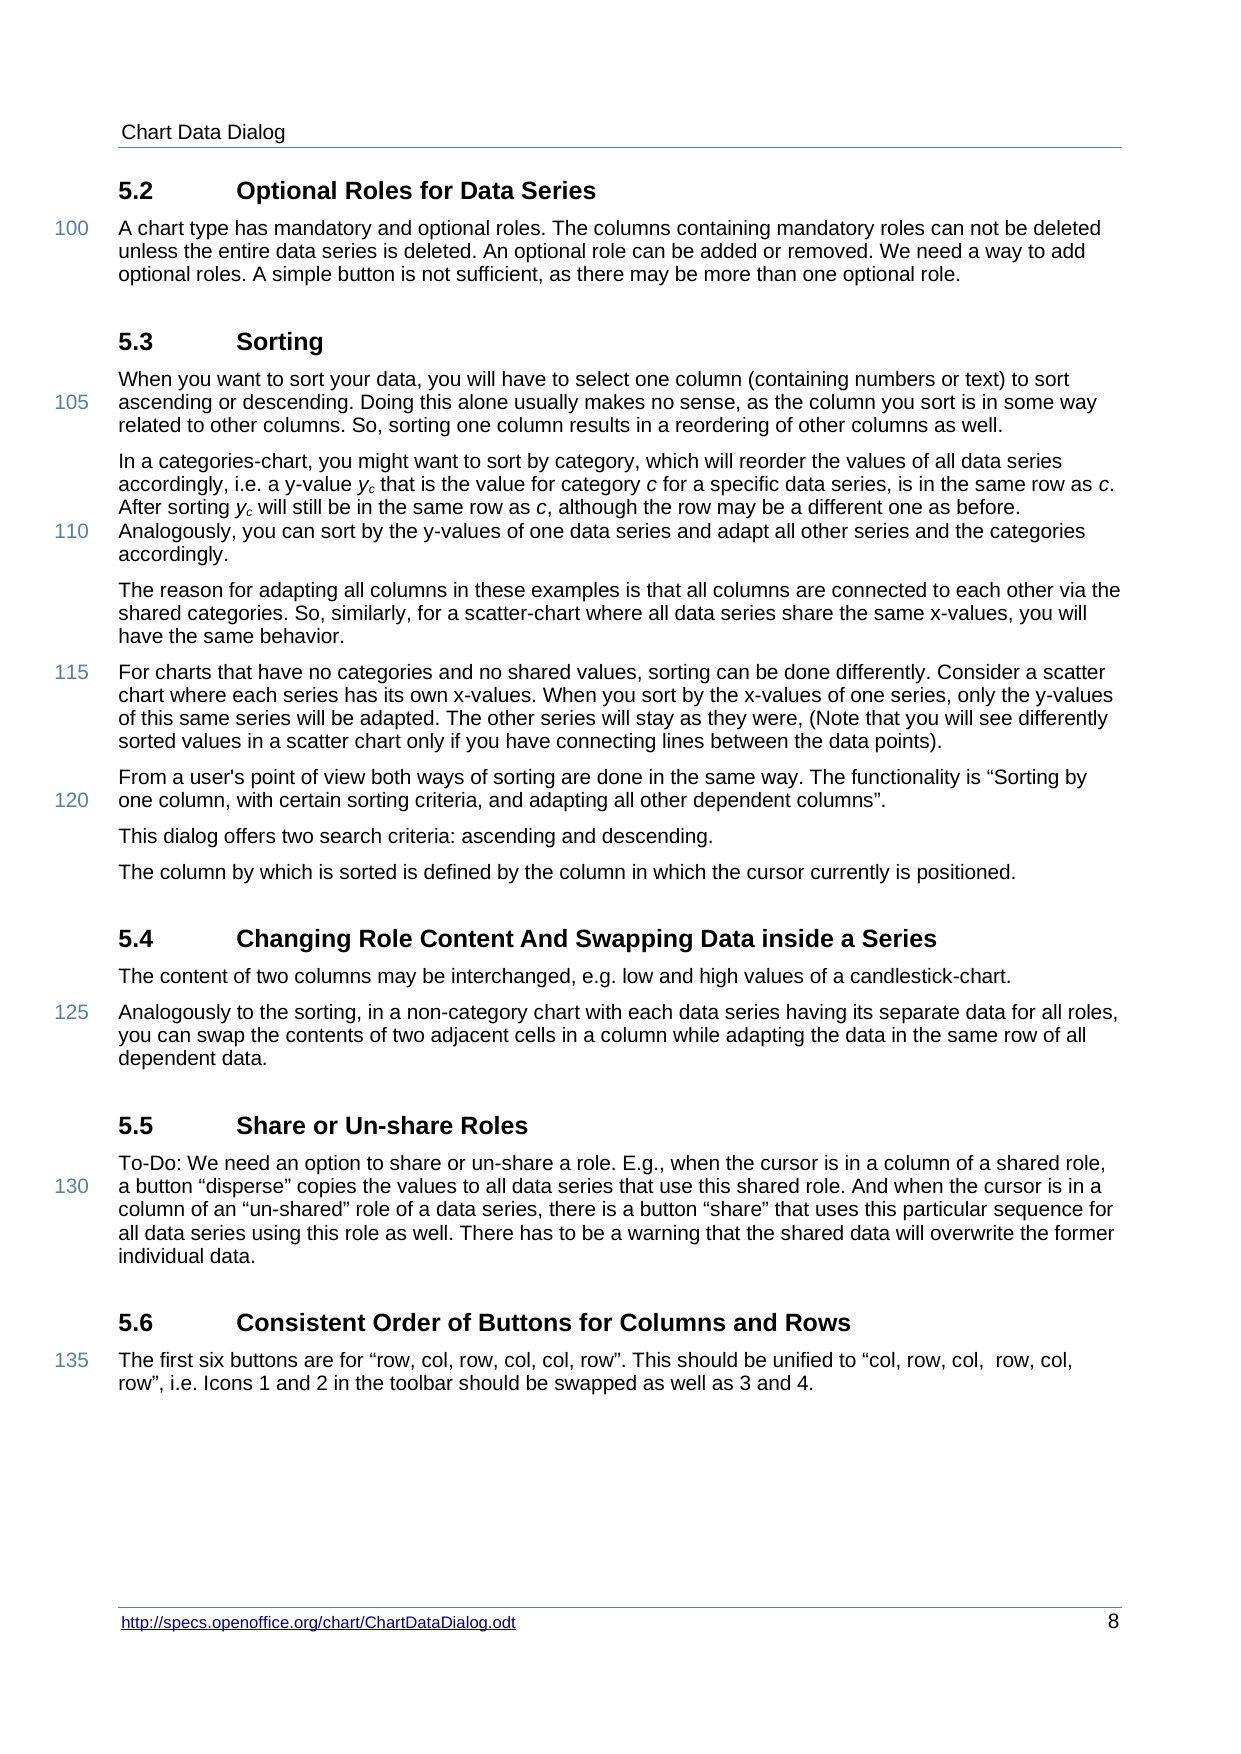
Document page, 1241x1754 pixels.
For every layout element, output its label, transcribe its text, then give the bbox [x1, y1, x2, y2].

text This dialog offers two search criteria: ascending and descending. [118, 825, 1122, 848]
text In a categories-chart, you might want to sort by category, which will reorder the values of all data series accordingly, i.e. a y-value yc that is the value for category c for a specific data series, is in the same row as c. After sorting yc will still be in the same row as c, although the row may be a different one as before. Analogously, you can sort by the y-values of one data series and adapt all other series and the categories accordingly. [118, 449, 1122, 566]
subtitle Consistent Order of Buttons for Columns and Rows [118, 1309, 1122, 1337]
text For charts that have no categories and no shared values, sorting can be done differently. Consider a scatter chart where each series has its own x-values. When you sort by the x-values of one series, only the y-values of this same series will be adapted. The other series will stay as they were, (Note that you will see differently sorted values in a scatter chart only if you have connecting lines between the data points). [118, 660, 1122, 753]
text The first six buttons are for “row, col, row, col, col, row”. This should be unified to “col, row, col, row, col, row”, i.e. Icons 1 and 2 in the toolbar should be swapped as well as 3 and 4. [118, 1349, 1122, 1395]
text The column by which is sorted is defined by the column in which the cursor currently is positioned. [118, 861, 1122, 884]
subtitle Sorting [118, 328, 1122, 356]
subtitle Optional Roles for Data Series [118, 177, 1122, 205]
text Analogously to the sorting, in a non-category chart with each data series having its separate data for all roles, you can swap the contents of two adjacent cells in a column while adapting the data in the same row of all dependent data. [118, 1001, 1122, 1070]
subtitle Share or Un-share Roles [118, 1112, 1122, 1140]
text The content of two columns may be interchanged, e.g. low and high values of a candlestick-chart. [118, 965, 1122, 988]
subtitle Changing Role Content And Swapping Data inside a Series [118, 925, 1122, 953]
text A chart type has mandatory and optional roles. The columns containing mandatory roles can not be deleted unless the entire data series is deleted. An optional role can be added or removed. We need a way to add optional roles. A simple button is not sufficient, as there may be more than one optional role. [118, 217, 1122, 286]
text The reason for adapting all columns in these examples is that all columns are connected to each other via the shared categories. So, similarly, for a scatter-chart where all data series share the same x-values, you will have the same behavior. [118, 578, 1122, 648]
text From a user's point of view both ways of sorting are done in the same way. The functionality is “Sorting by one column, with certain sorting criteria, and adapting all other dependent columns”. [118, 766, 1122, 812]
text When you want to sort your data, you will have to select one column (containing numbers or text) to sort ascending or descending. Doing this alone usually makes no sense, as the column you sort is in some way related to other columns. So, sorting one column results in a reordering of other columns as well. [118, 367, 1122, 437]
text To-Do: We need an option to share or un-share a role. E.g., when the cursor is in a column of a shared role, a button “disperse” copies the values to all data series that use this shared role. And when the cursor is in a column of an “un-shared” role of a data series, there is a button “share” that uses this particular sequence for all data series using this role as well. There has to be a warning that the shared data will overwrite the former individual data. [118, 1151, 1122, 1268]
